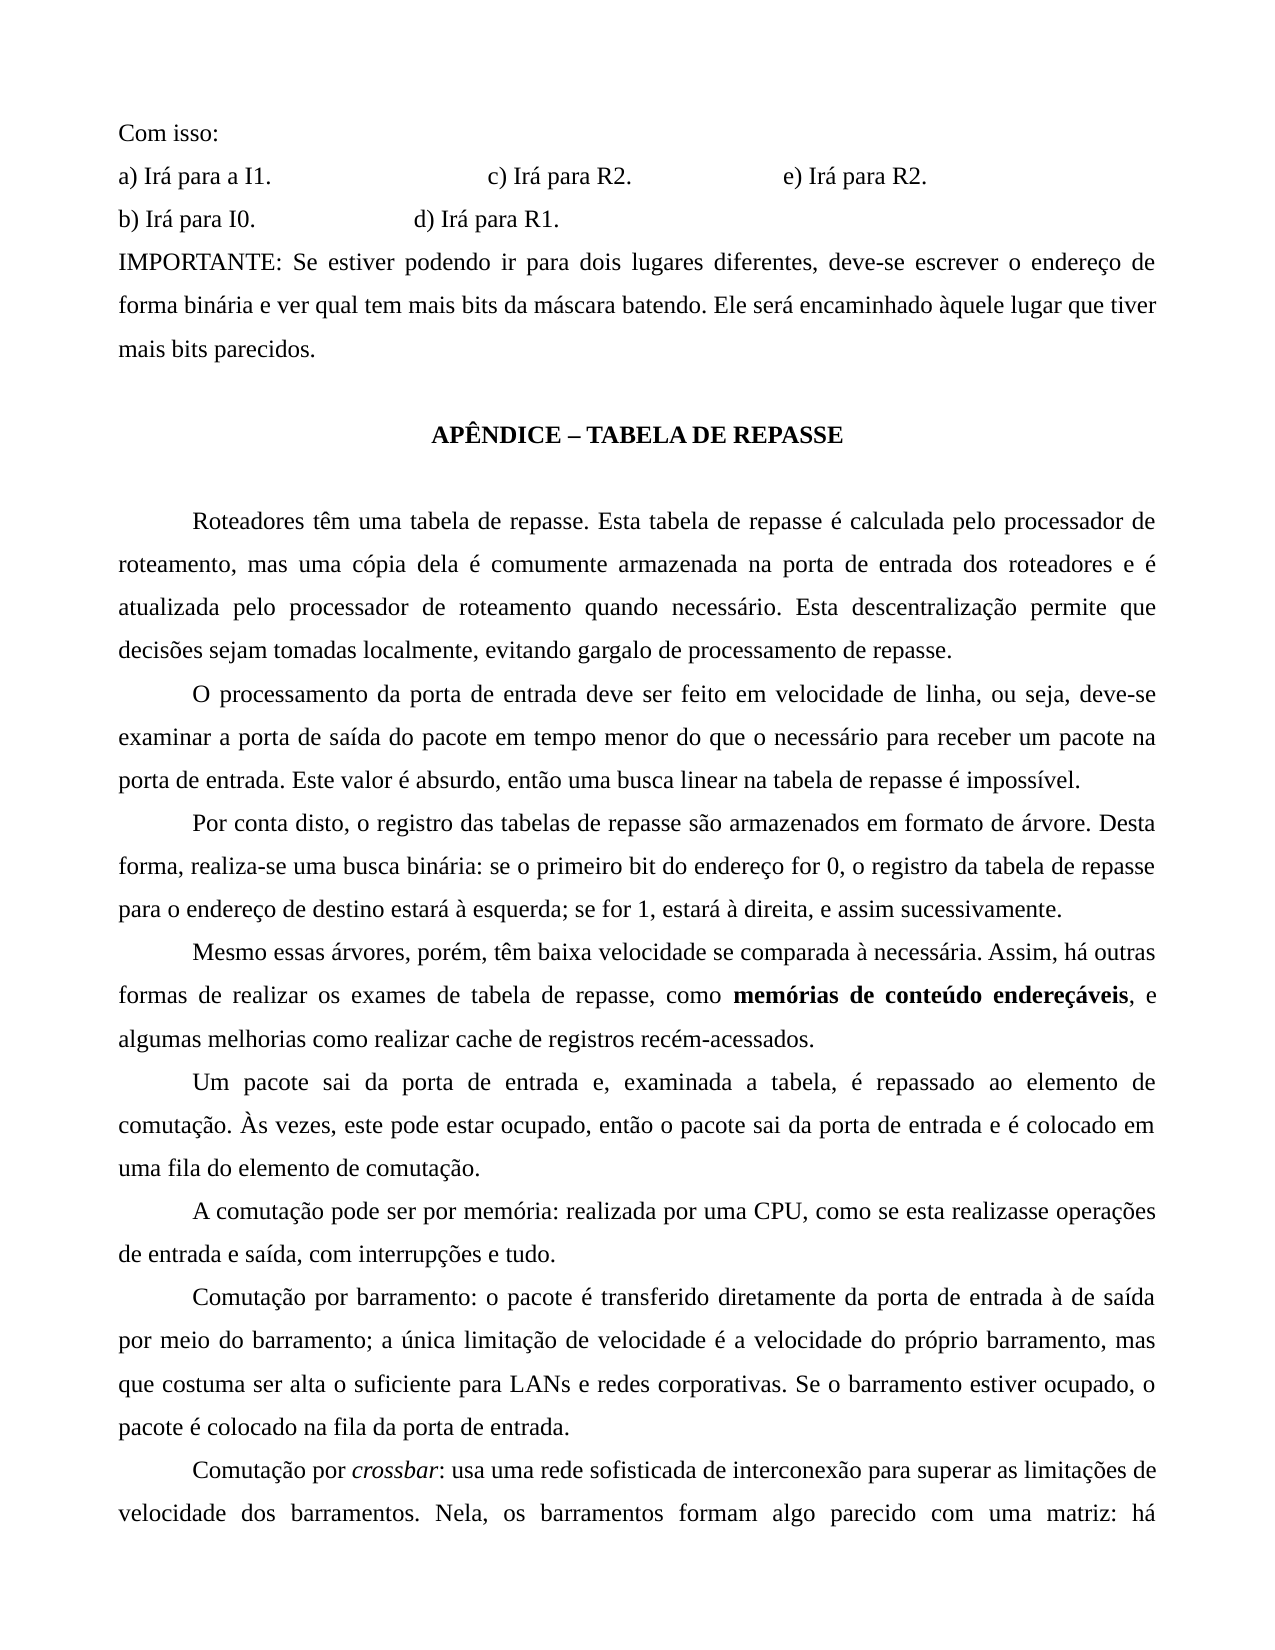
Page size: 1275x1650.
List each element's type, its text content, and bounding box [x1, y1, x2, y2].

text O processamento da porta de entrada deve ser feito em velocidade de linha, ou seja, deve-se examinar a porta de saída do pacote em tempo menor do que o necessário para receber um pacote na porta de entrada. Este valor é absurdo, então uma busca linear na tabela de repasse é impossível. [118, 679, 1157, 794]
text Comutação por barramento: o pacote é transferido diretamente da porta de entrada à de saída por meio do barramento; a única limitação de velocidade é a velocidade do próprio barramento, mas que costuma ser alta o suficiente para LANs e redes corporativas. Se o barramento estiver ocupado, o pacote é colocado na fila da porta de entrada. [118, 1282, 1157, 1441]
text Um pacote sai da porta de entrada e, examinada a tabela, é repassado ao elemento de comutação. Às vezes, este pode estar ocupado, então o pacote sai da porta de entrada e é colocado em uma fila do elemento de comutação. [118, 1067, 1157, 1182]
text Comutação por crossbar: usa uma rede sofisticada de interconexão para superar as limitações de velocidade dos barramentos. Nela, os barramentos formam algo parecido com uma matriz: há [118, 1455, 1157, 1527]
text a) Irá para a I1. c) Irá para R2. e) Irá para R2. [118, 161, 1157, 190]
text Com isso: [118, 118, 1157, 147]
text Mesmo essas árvores, porém, têm baixa velocidade se comparada à necessária. Assim, há outras formas de realizar os exames de tabela de repasse, como memórias de conteúdo endereçáveis, e algumas melhorias como realizar cache de registros recém-acessados. [118, 937, 1157, 1052]
text A comutação pode ser por memória: realizada por uma CPU, como se esta realizasse operações de entrada e saída, com interrupções e tudo. [118, 1196, 1157, 1268]
text b) Irá para I0. d) Irá para R1. [118, 204, 1157, 233]
text Roteadores têm uma tabela de repasse. Esta tabela de repasse é calculada pelo processador de roteamento, mas uma cópia dela é comumente armazenada na porta de entrada dos roteadores e é atualizada pelo processador de roteamento quando necessário. Esta descentralização permite que decisões sejam tomadas localmente, evitando gargalo de processamento de repasse. [118, 506, 1157, 664]
text IMPORTANTE: Se estiver podendo ir para dois lugares diferentes, deve-se escrever o endereço de forma binária e ver qual tem mais bits da máscara batendo. Ele será encaminhado àquele lugar que tiver mais bits parecidos. [118, 247, 1157, 362]
text APÊNDICE – TABELA DE REPASSE [118, 420, 1157, 449]
text Por conta disto, o registro das tabelas de repasse são armazenados em formato de árvore. Desta forma, realiza-se uma busca binária: se o primeiro bit do endereço for 0, o registro da tabela de repasse para o endereço de destino estará à esquerda; se for 1, estará à direita, e assim sucessivamente. [118, 808, 1157, 923]
